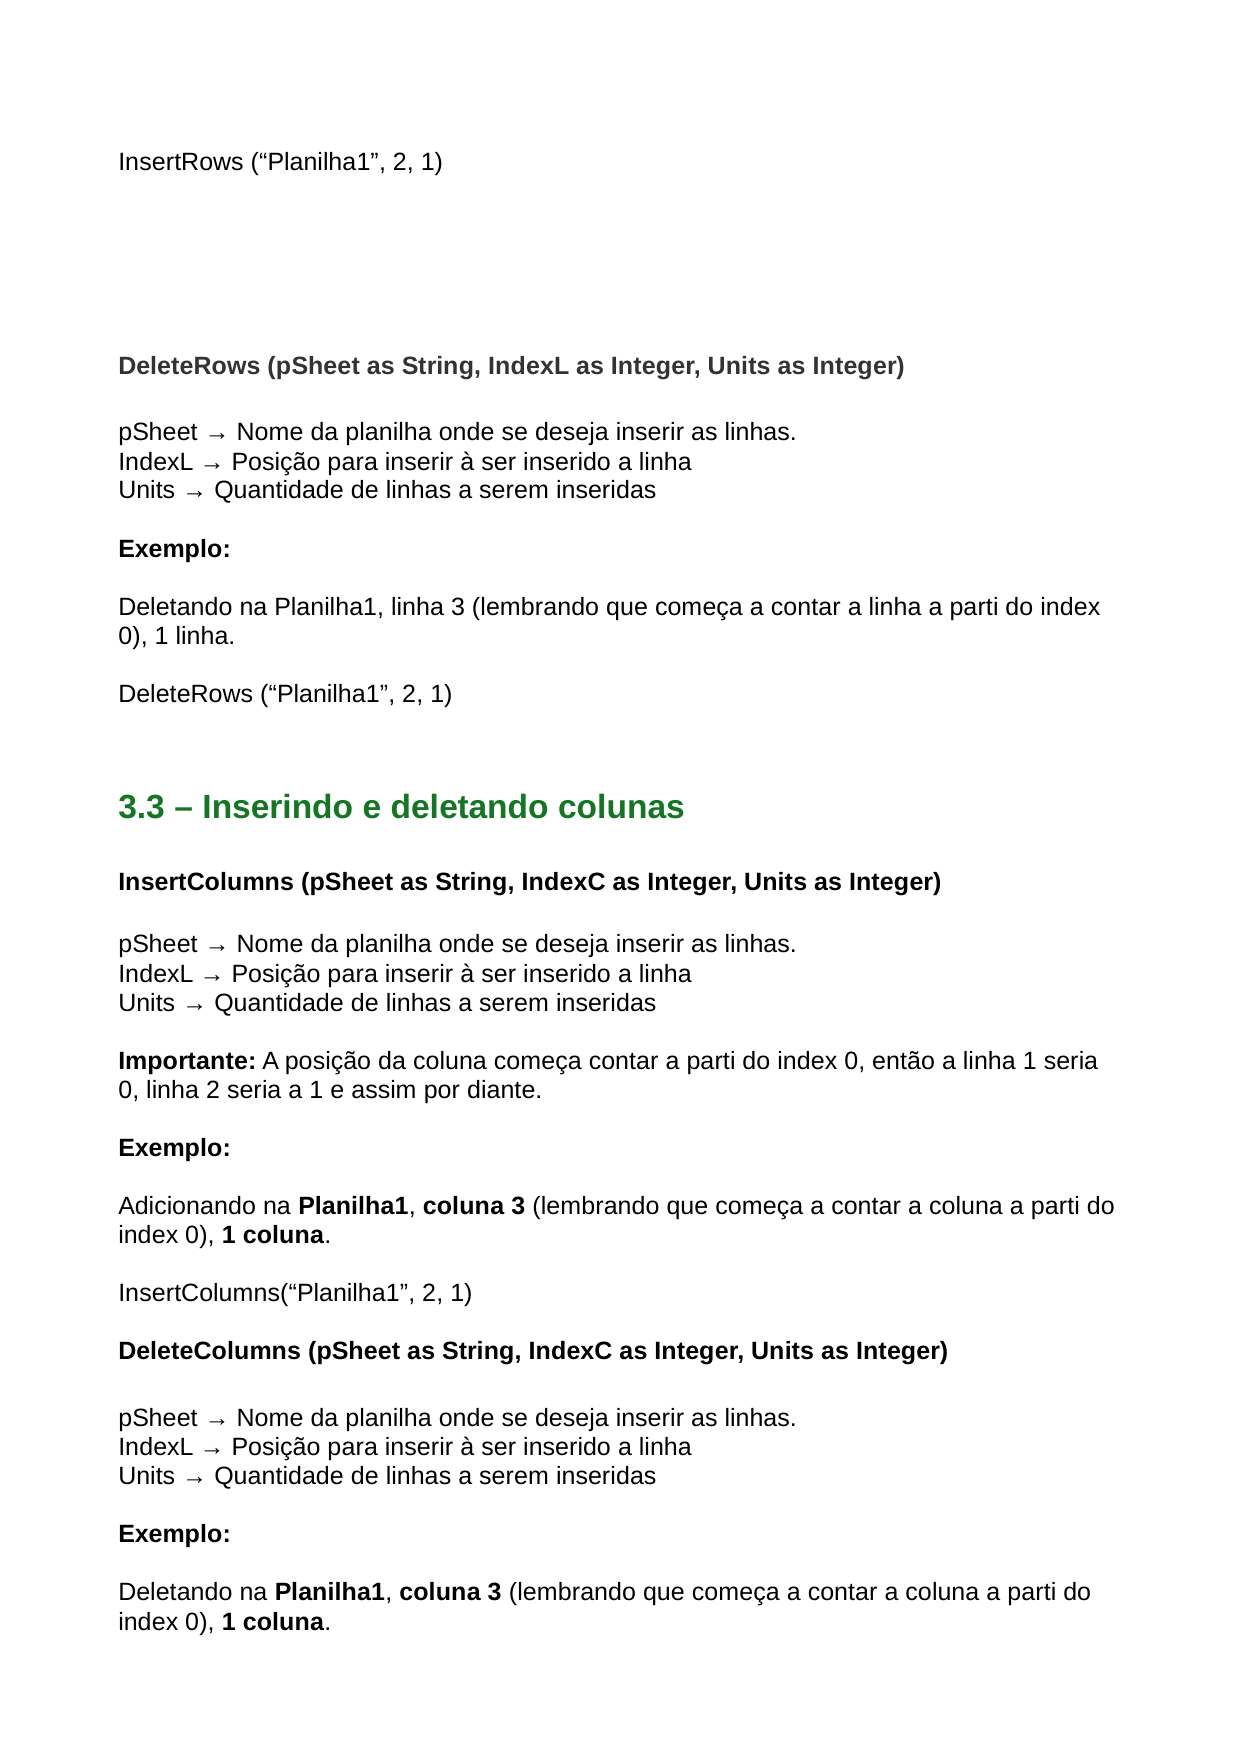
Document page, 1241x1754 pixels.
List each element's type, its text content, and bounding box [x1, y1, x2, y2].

text Units → Quantidade de linhas a serem inseridas [118, 1461, 1122, 1490]
text Units → Quantidade de linhas a serem inseridas [118, 475, 1122, 504]
text Exemplo: [118, 1519, 1122, 1548]
text pSheet → Nome da planilha onde se deseja inserir as linhas. [118, 929, 1122, 958]
text InsertColumns (pSheet as String, IndexC as Integer, Units as Integer) [118, 867, 1122, 896]
text IndexL → Posição para inserir à ser inserido a linha [118, 446, 1122, 475]
text InsertRows (“Planilha1”, 2, 1) [118, 118, 1122, 176]
text Exemplo: [118, 1133, 1122, 1162]
text Deletando na Planilha1, linha 3 (lembrando que começa a contar a linha a parti do index 0), 1 linha. [118, 592, 1122, 679]
text DeleteColumns (pSheet as String, IndexC as Integer, Units as Integer) [118, 1336, 1122, 1365]
text Units → Quantidade de linhas a serem inseridas [118, 987, 1122, 1017]
text Exemplo: [118, 533, 1122, 563]
text IndexL → Posição para inserir à ser inserido a linha [118, 1432, 1122, 1461]
text DeleteRows (“Planilha1”, 2, 1) [118, 679, 1122, 708]
text pSheet → Nome da planilha onde se deseja inserir as linhas. [118, 417, 1122, 446]
text IndexL → Posição para inserir à ser inserido a linha [118, 958, 1122, 987]
text Importante: A posição da coluna começa contar a parti do index 0, então a linha 1 seria 0, linha 2 seria a 1 e assim por diante. [118, 1046, 1122, 1104]
text DeleteRows (pSheet as String, IndexL as Integer, Units as Integer) [118, 351, 1122, 380]
text Deletando na Planilha1, coluna 3 (lembrando que começa a contar a coluna a parti do index 0), 1 coluna. [118, 1577, 1122, 1635]
subtitle 3.3 – Inserindo e deletando colunas [118, 787, 1122, 825]
text pSheet → Nome da planilha onde se deseja inserir as linhas. [118, 1403, 1122, 1432]
text Adicionando na Planilha1, coluna 3 (lembrando que começa a contar a coluna a parti do index 0), 1 coluna. InsertColumns(“Planilha1”, 2, 1) [118, 1191, 1122, 1307]
